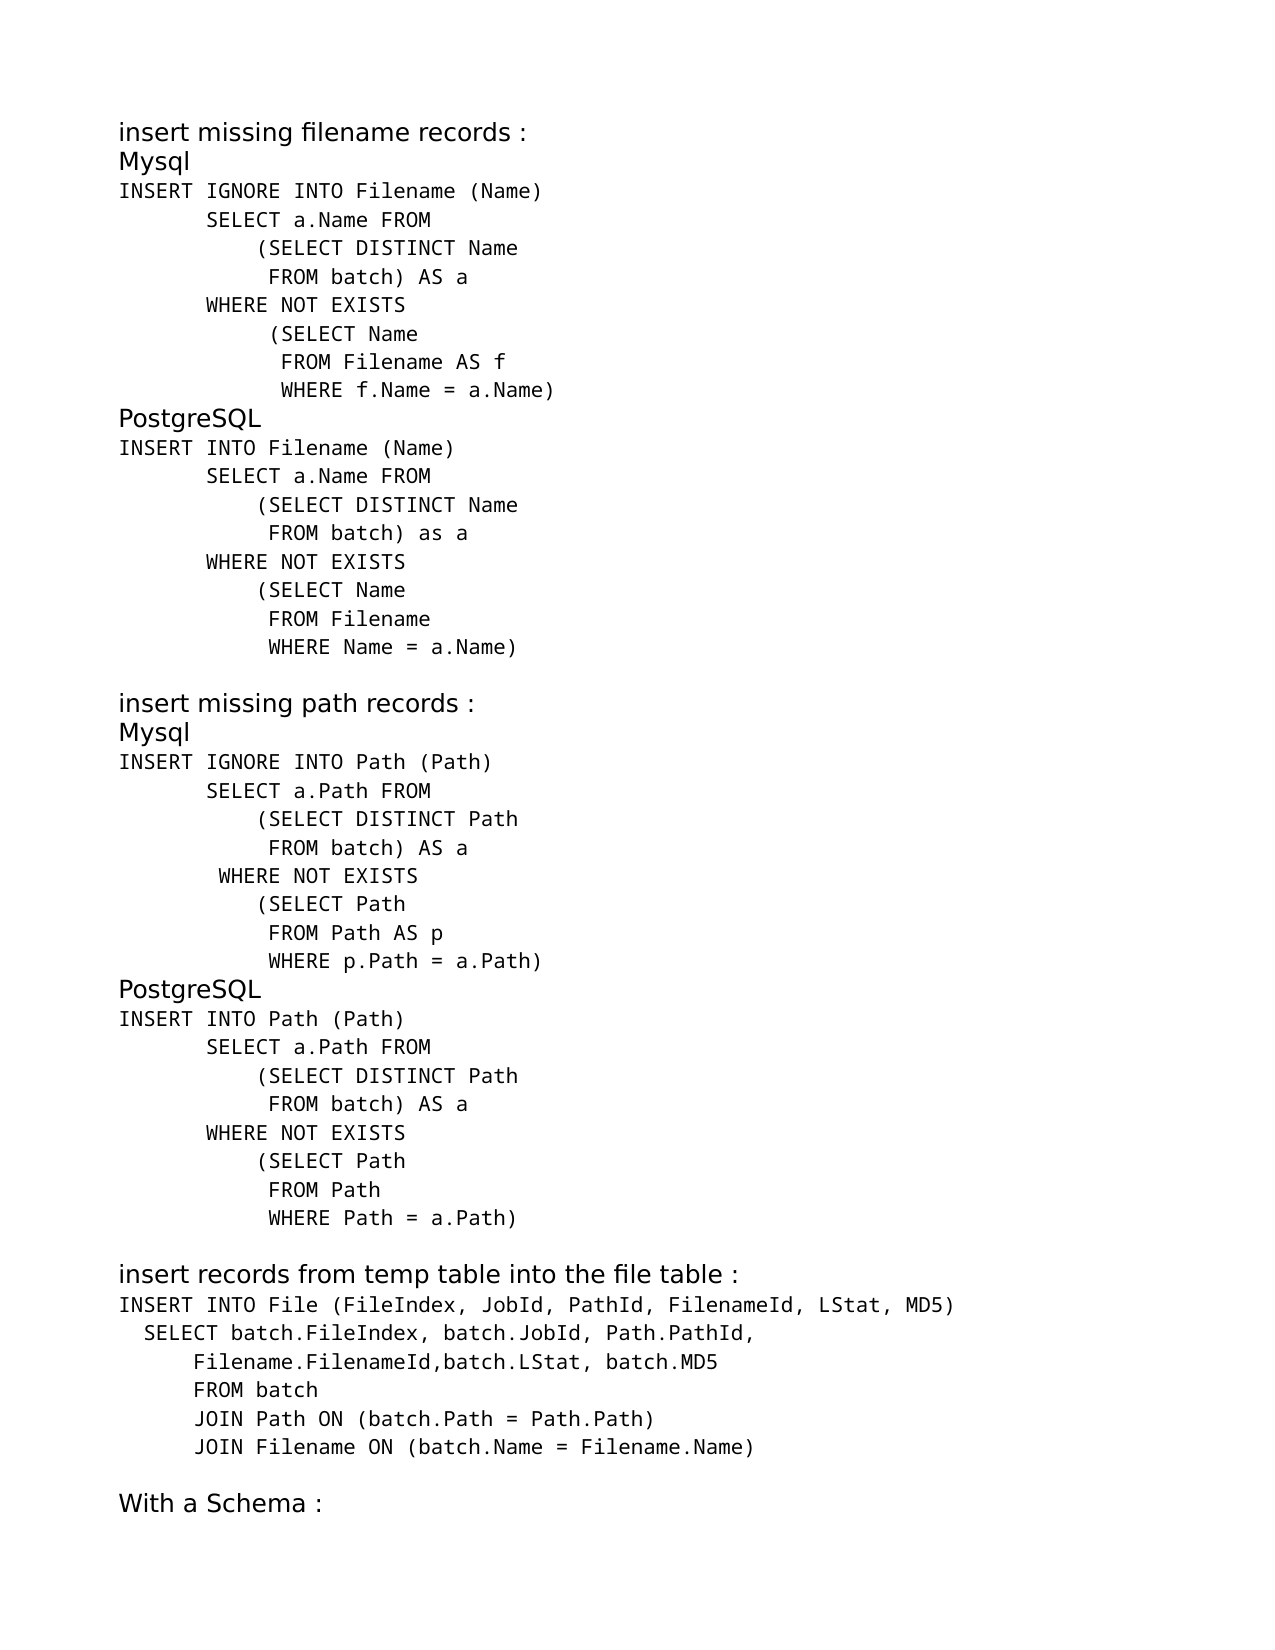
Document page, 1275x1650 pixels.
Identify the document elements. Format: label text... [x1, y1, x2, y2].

text SELECT a.Name FROM [118, 205, 1157, 233]
text insert records from temp table into the file table : [118, 1261, 1157, 1290]
text PostgreSQL [118, 404, 1157, 433]
text INSERT IGNORE INTO Path (Path) [118, 747, 1157, 776]
text (SELECT Path [118, 889, 1157, 918]
text JOIN Path ON (batch.Path = Path.Path) [118, 1404, 1157, 1432]
text FROM batch) AS a [118, 262, 1157, 290]
text Mysql [118, 147, 1157, 176]
text SELECT a.Path FROM [118, 1032, 1157, 1061]
text WHERE NOT EXISTS [118, 547, 1157, 575]
text Filename.FilenameId,batch.LStat, batch.MD5 [118, 1347, 1157, 1375]
text FROM batch) as a [118, 518, 1157, 547]
text WHERE NOT EXISTS [118, 861, 1157, 889]
text WHERE NOT EXISTS [118, 1118, 1157, 1146]
text (SELECT DISTINCT Name [118, 233, 1157, 262]
text insert missing path records : [118, 689, 1157, 718]
text WHERE Name = a.Name) [118, 632, 1157, 661]
text INSERT INTO Path (Path) [118, 1004, 1157, 1032]
text (SELECT DISTINCT Name [118, 490, 1157, 518]
text FROM Path [118, 1175, 1157, 1203]
text (SELECT DISTINCT Path [118, 804, 1157, 833]
text FROM Path AS p [118, 918, 1157, 946]
text WHERE f.Name = a.Name) [118, 376, 1157, 404]
text With a Schema : [118, 1489, 1157, 1518]
text INSERT INTO File (FileIndex, JobId, PathId, FilenameId, LStat, MD5) [118, 1290, 1157, 1318]
text SELECT batch.FileIndex, batch.JobId, Path.PathId, [118, 1318, 1157, 1347]
text WHERE Path = a.Path) [118, 1203, 1157, 1232]
text SELECT a.Name FROM [118, 462, 1157, 490]
text FROM Filename AS f [118, 347, 1157, 376]
text (SELECT Name [118, 575, 1157, 604]
text INSERT INTO Filename (Name) [118, 433, 1157, 462]
text JOIN Filename ON (batch.Name = Filename.Name) [118, 1432, 1157, 1461]
text WHERE NOT EXISTS [118, 290, 1157, 319]
text SELECT a.Path FROM [118, 776, 1157, 804]
text (SELECT DISTINCT Path [118, 1061, 1157, 1089]
text WHERE p.Path = a.Path) [118, 946, 1157, 975]
text Mysql [118, 718, 1157, 747]
text INSERT IGNORE INTO Filename (Name) [118, 176, 1157, 205]
text insert missing filename records : [118, 118, 1157, 147]
text FROM batch) AS a [118, 1089, 1157, 1118]
text FROM batch) AS a [118, 833, 1157, 861]
text (SELECT Name [118, 319, 1157, 347]
text FROM batch [118, 1375, 1157, 1404]
text PostgreSQL [118, 975, 1157, 1004]
text FROM Filename [118, 604, 1157, 632]
text (SELECT Path [118, 1146, 1157, 1175]
